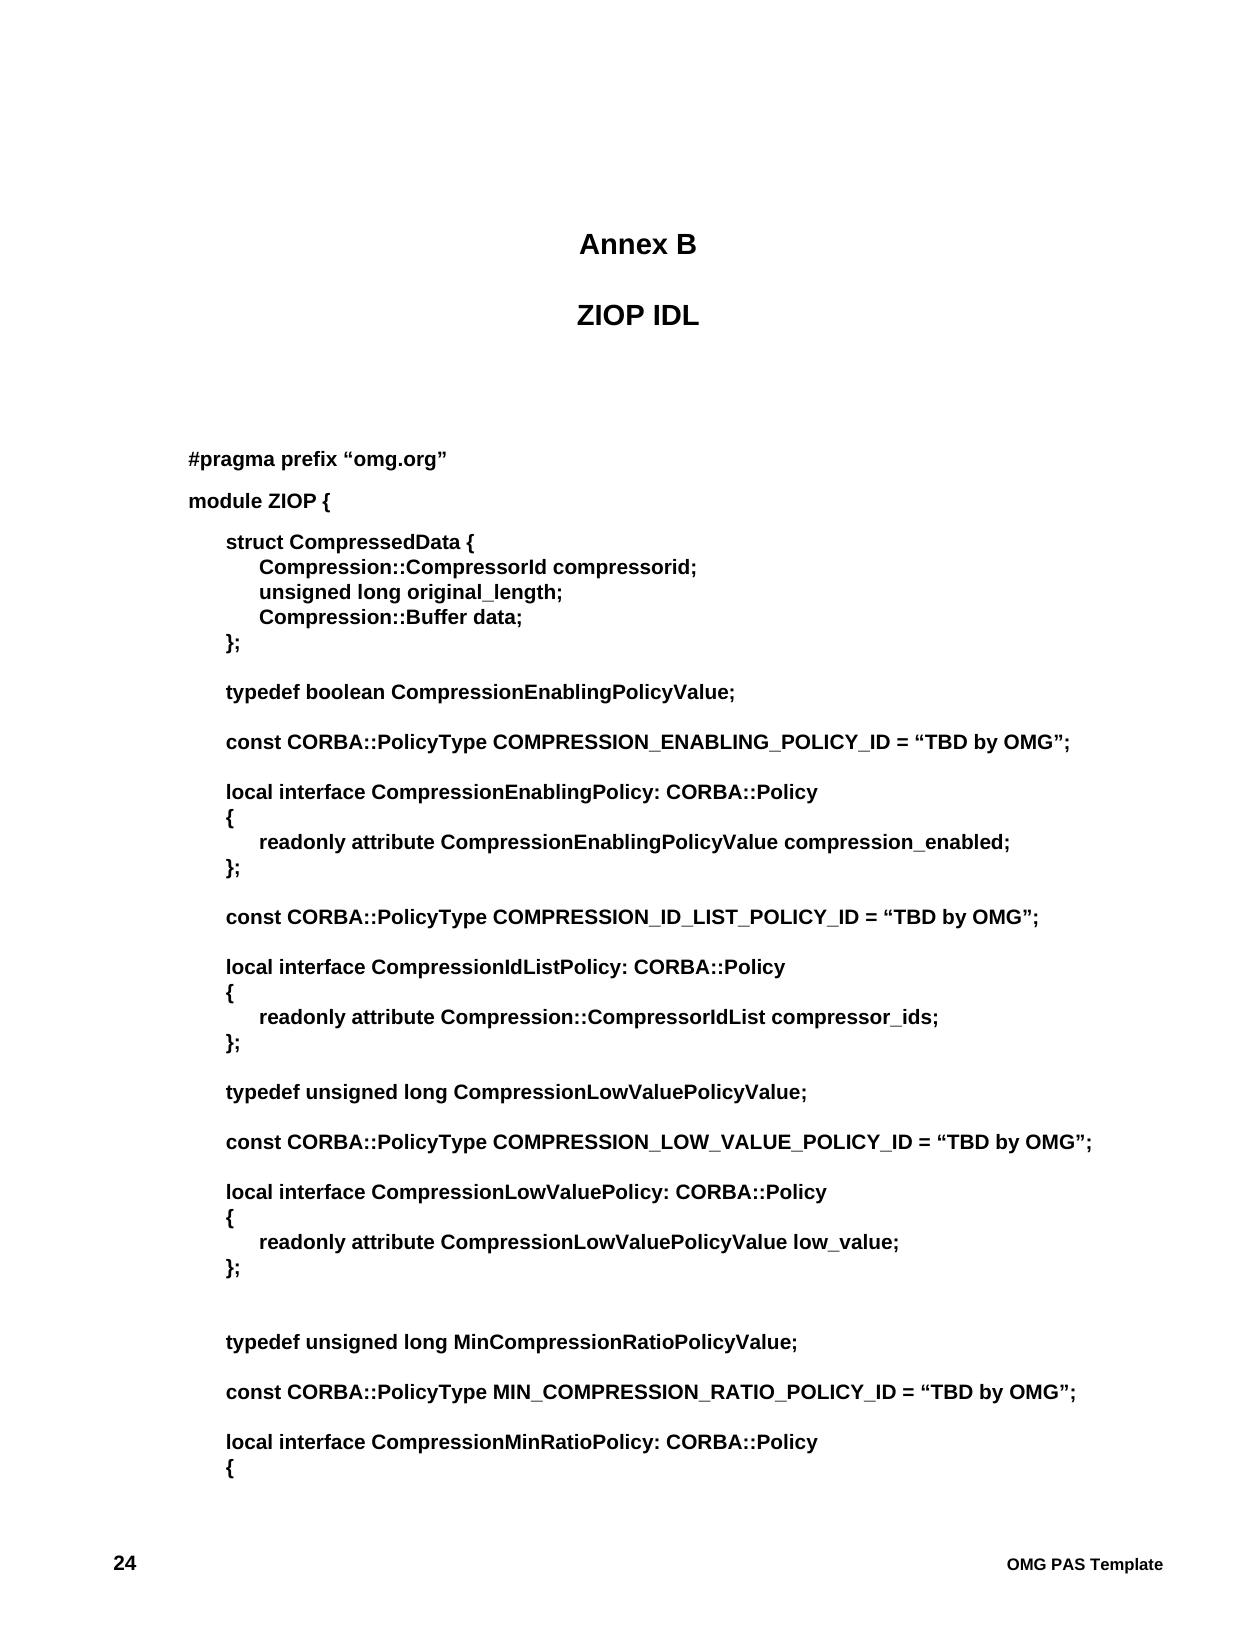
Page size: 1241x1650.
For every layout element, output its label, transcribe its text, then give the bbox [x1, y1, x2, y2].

subtitle readonly attribute CompressionEnablingPolicyValue compression_enabled; [186, 829, 1163, 854]
subtitle readonly attribute Compression::CompressorIdList compressor_ids; [186, 1004, 1163, 1029]
subtitle unsigned long original_length; [186, 579, 1163, 604]
subtitle Compression::Buffer data; [186, 604, 1163, 629]
subtitle Annex B [113, 225, 1163, 260]
subtitle const CORBA::PolicyType MIN_COMPRESSION_RATIO_POLICY_ID = “TBD by OMG”; [186, 1379, 1163, 1404]
subtitle readonly attribute CompressionLowValuePolicyValue low_value; [186, 1229, 1163, 1254]
subtitle local interface CompressionLowValuePolicy: CORBA::Policy [186, 1179, 1163, 1204]
subtitle Compression::CompressorId compressorid; [186, 554, 1163, 579]
subtitle const CORBA::PolicyType COMPRESSION_ENABLING_POLICY_ID = “TBD by OMG”; [186, 729, 1163, 754]
subtitle const CORBA::PolicyType COMPRESSION_ID_LIST_POLICY_ID = “TBD by OMG”; [186, 904, 1163, 929]
subtitle { [186, 1454, 1163, 1479]
subtitle const CORBA::PolicyType COMPRESSION_LOW_VALUE_POLICY_ID = “TBD by OMG”; [186, 1129, 1163, 1154]
subtitle local interface CompressionMinRatioPolicy: CORBA::Policy [186, 1429, 1163, 1454]
subtitle typedef unsigned long CompressionLowValuePolicyValue; [186, 1079, 1163, 1104]
subtitle }; [186, 854, 1163, 879]
subtitle }; [186, 629, 1163, 654]
subtitle { [186, 979, 1163, 1004]
subtitle ZIOP IDL [113, 296, 1163, 331]
subtitle typedef boolean CompressionEnablingPolicyValue; [186, 679, 1163, 704]
subtitle #pragma prefix “omg.org” [188, 446, 1163, 471]
subtitle }; [186, 1029, 1163, 1054]
subtitle typedef unsigned long MinCompressionRatioPolicyValue; [186, 1329, 1163, 1354]
subtitle local interface CompressionIdListPolicy: CORBA::Policy [186, 954, 1163, 979]
subtitle { [186, 1204, 1163, 1229]
subtitle }; [186, 1254, 1163, 1279]
subtitle struct CompressedData { [188, 529, 1163, 554]
subtitle { [186, 804, 1163, 829]
subtitle local interface CompressionEnablingPolicy: CORBA::Policy [186, 779, 1163, 804]
